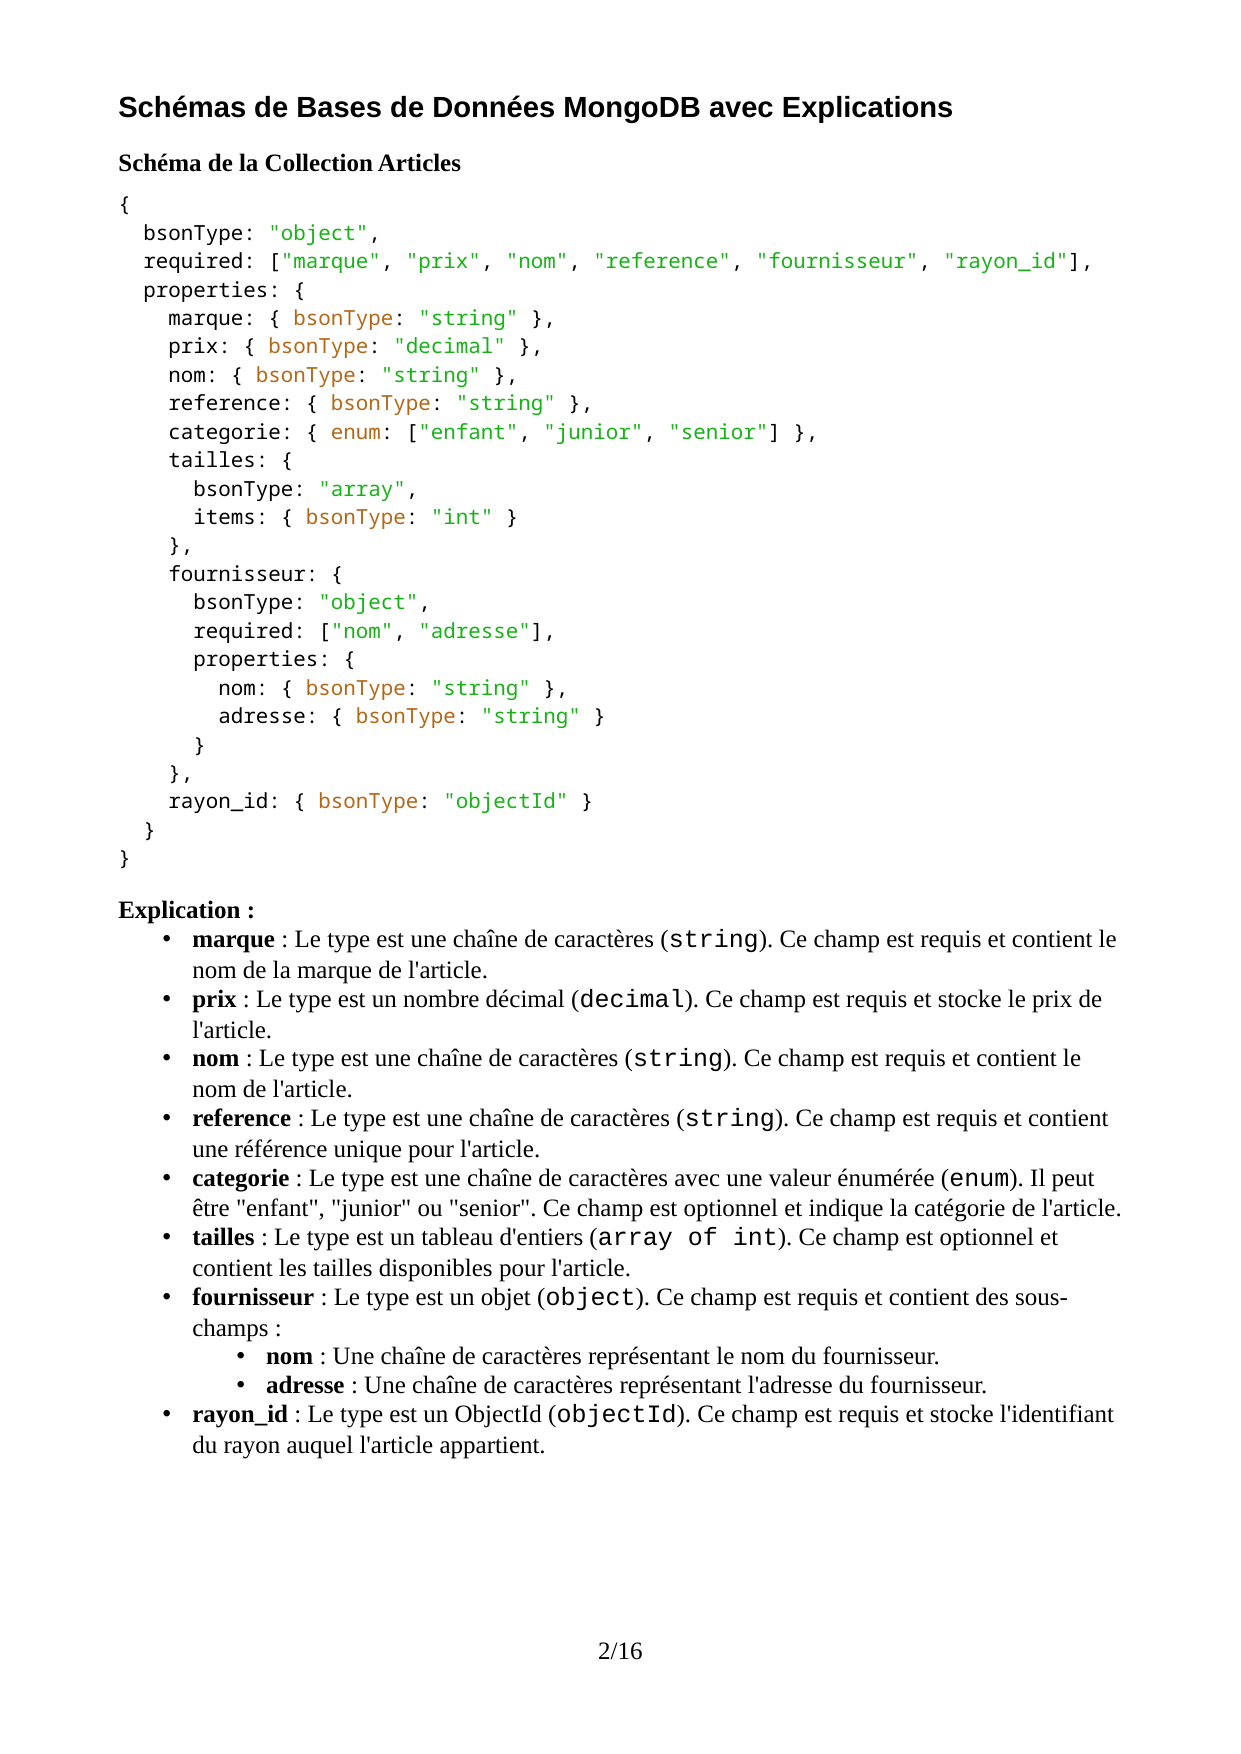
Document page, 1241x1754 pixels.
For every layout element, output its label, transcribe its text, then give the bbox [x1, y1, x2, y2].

list reference : Le type est une chaîne de caractères (string). Ce champ est requis et contient une référence unique pour l'article. [162, 1103, 1122, 1163]
text Explication : [118, 896, 1122, 924]
text { bsonType: "object", required: ["marque", "prix", "nom", "reference", "fournisseur", "rayon_id"], properties: { marque: { bsonType: "string" }, prix: { bsonType: "decimal" }, nom: { bsonType: "string" }, reference: { bsonType: "string" }, categorie: { enum: ["enfant", "junior", "senior"] }, tailles: { bsonType: "array", items: { bsonType: "int" } }, fournisseur: { bsonType: "object", required: ["nom", "adresse"], properties: { nom: { bsonType: "string" }, adresse: { bsonType: "string" } } }, rayon_id: { bsonType: "objectId" } } } [118, 189, 1122, 896]
list rayon_id : Le type est un ObjectId (objectId). Ce champ est requis et stocke l'identifiant du rayon auquel l'article appartient. [162, 1399, 1122, 1458]
list prix : Le type est un nombre décimal (decimal). Ce champ est requis et stocke le prix de l'article. [162, 984, 1122, 1043]
list nom : Le type est une chaîne de caractères (string). Ce champ est requis et contient le nom de l'article. [162, 1043, 1122, 1103]
subtitle Schémas de Bases de Données MongoDB avec Explications [118, 89, 1122, 123]
list marque : Le type est une chaîne de caractères (string). Ce champ est requis et contient le nom de la marque de l'article. [162, 924, 1122, 984]
list tailles : Le type est un tableau d'entiers (array of int). Ce champ est optionnel et contient les tailles disponibles pour l'article. [162, 1222, 1122, 1282]
list categorie : Le type est une chaîne de caractères avec une valeur énumérée (enum). Il peut être "enfant", "junior" ou "senior". Ce champ est optionnel et indique la catégorie de l'article. [162, 1163, 1122, 1222]
list fournisseur : Le type est un objet (object). Ce champ est requis et contient des sous-champs : [162, 1282, 1122, 1341]
list adresse : Une chaîne de caractères représentant l'adresse du fournisseur. [236, 1370, 1122, 1399]
subtitle Schéma de la Collection Articles [118, 148, 1122, 177]
list nom : Une chaîne de caractères représentant le nom du fournisseur. [236, 1341, 1122, 1370]
